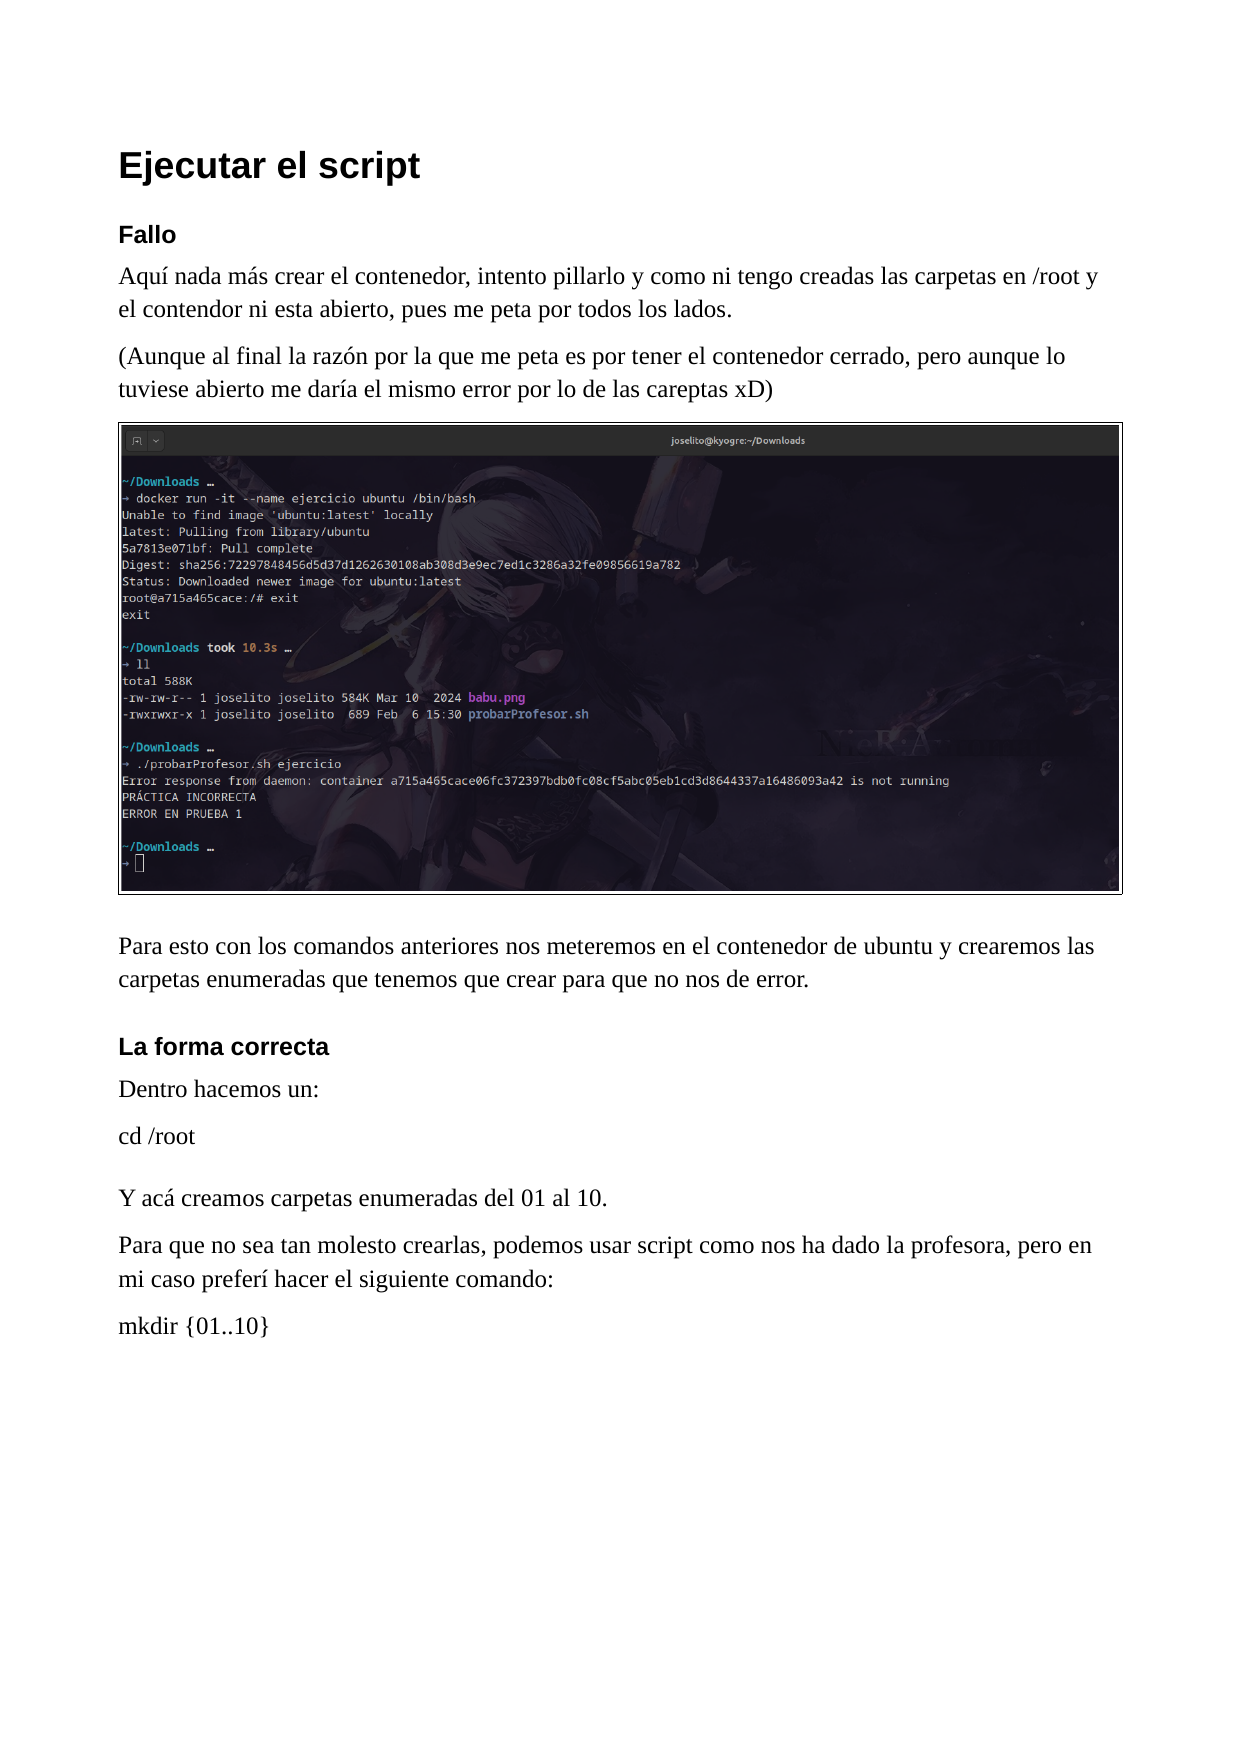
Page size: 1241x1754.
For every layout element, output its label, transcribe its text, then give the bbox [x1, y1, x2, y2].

text Dentro hacemos un: [118, 1074, 1122, 1102]
text (Aunque al final la razón por la que me peta es por tener el contenedor cerrado, pero aunque lo tuviese abierto me daría el mismo error por lo de las careptas xD) [118, 341, 1122, 403]
text Para esto con los comandos anteriores nos meteremos en el contenedor de ubuntu y crearemos las carpetas enumeradas que tenemos que crear para que no nos de error. [118, 895, 1122, 993]
text Aquí nada más crear el contenedor, intento pillarlo y como ni tengo creadas las carpetas en /root y el contendor ni esta abierto, pues me peta por todos los lados. [118, 261, 1122, 323]
picture [121, 425, 1119, 891]
text Y acá creamos carpetas enumeradas del 01 al 10. [118, 1150, 1122, 1212]
subtitle Ejecutar el script [118, 143, 1122, 186]
text Para que no sea tan molesto crearlas, podemos usar script como nos ha dado la profesora, pero en mi caso preferí hacer el siguiente comando: [118, 1231, 1122, 1292]
subtitle La forma correcta [118, 1032, 1122, 1061]
table_header cd /root [118, 1121, 1122, 1150]
subtitle Fallo [118, 219, 1122, 248]
table_header mkdir {01..10} [118, 1311, 1122, 1340]
text [119, 423, 1122, 894]
